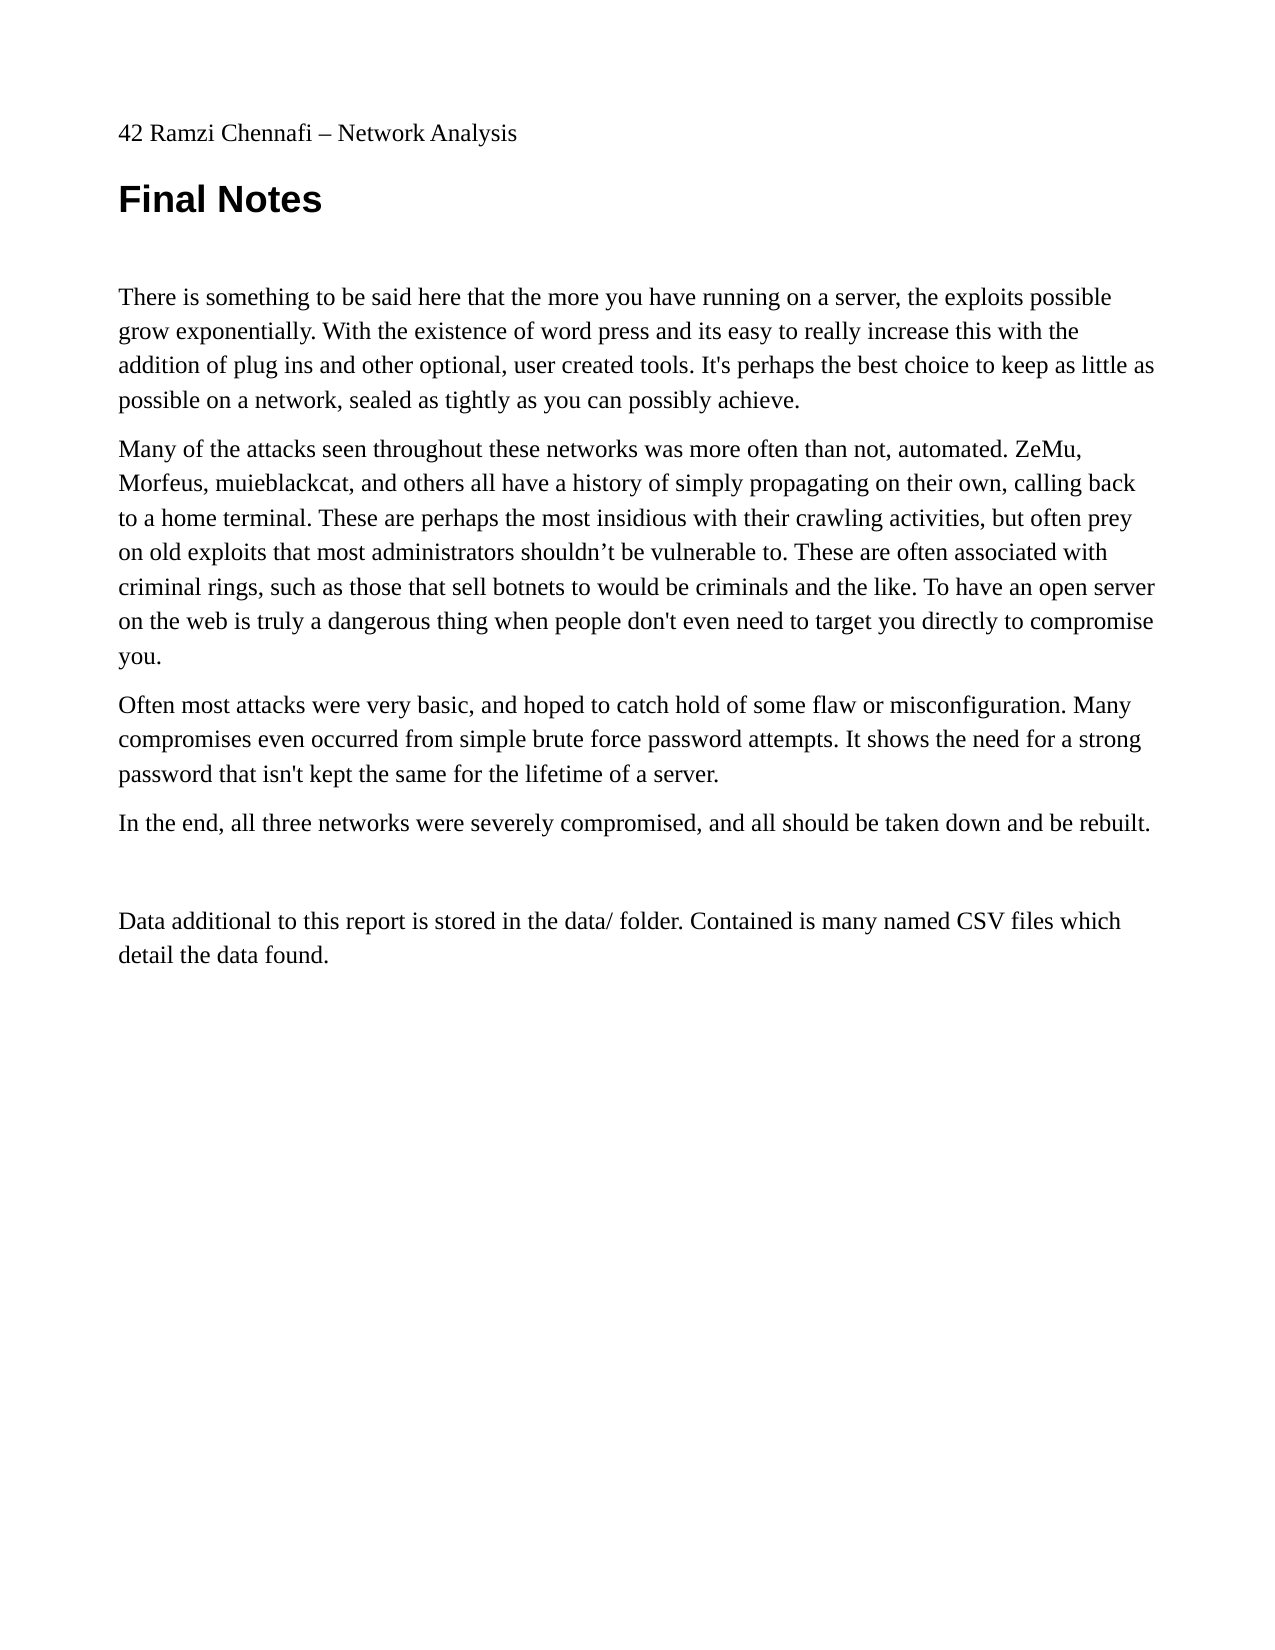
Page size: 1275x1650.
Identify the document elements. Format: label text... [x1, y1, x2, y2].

text In the end, all three networks were severely compromised, and all should be taken down and be rebuilt. [118, 808, 1157, 837]
subtitle Final Notes [118, 176, 1157, 220]
text Data additional to this report is stored in the data/ folder. Contained is many named CSV files which detail the data found. [118, 906, 1157, 969]
text Often most attacks were very basic, and hoped to catch hold of some flaw or misconfiguration. Many compromises even occurred from simple brute force password attempts. It shows the need for a strong password that isn't kept the same for the lifetime of a server. [118, 690, 1157, 788]
text Many of the attacks seen throughout these networks was more often than not, automated. ZeMu, Morfeus, muieblackcat, and others all have a history of simply propagating on their own, calling back to a home terminal. These are perhaps the most insidious with their crawling activities, but often prey on old exploits that most administrators shouldn’t be vulnerable to. These are often associated with criminal rings, such as those that sell botnets to would be criminals and the like. To have an open server on the web is truly a dangerous thing when people don't even need to target you directly to compromise you. [118, 434, 1157, 670]
text There is something to be said here that the more you have running on a server, the exploits possible grow exponentially. With the existence of word press and its easy to really increase this with the addition of plug ins and other optional, user created tools. It's perhaps the best choice to keep as little as possible on a network, sealed as tightly as you can possibly achieve. [118, 282, 1157, 414]
